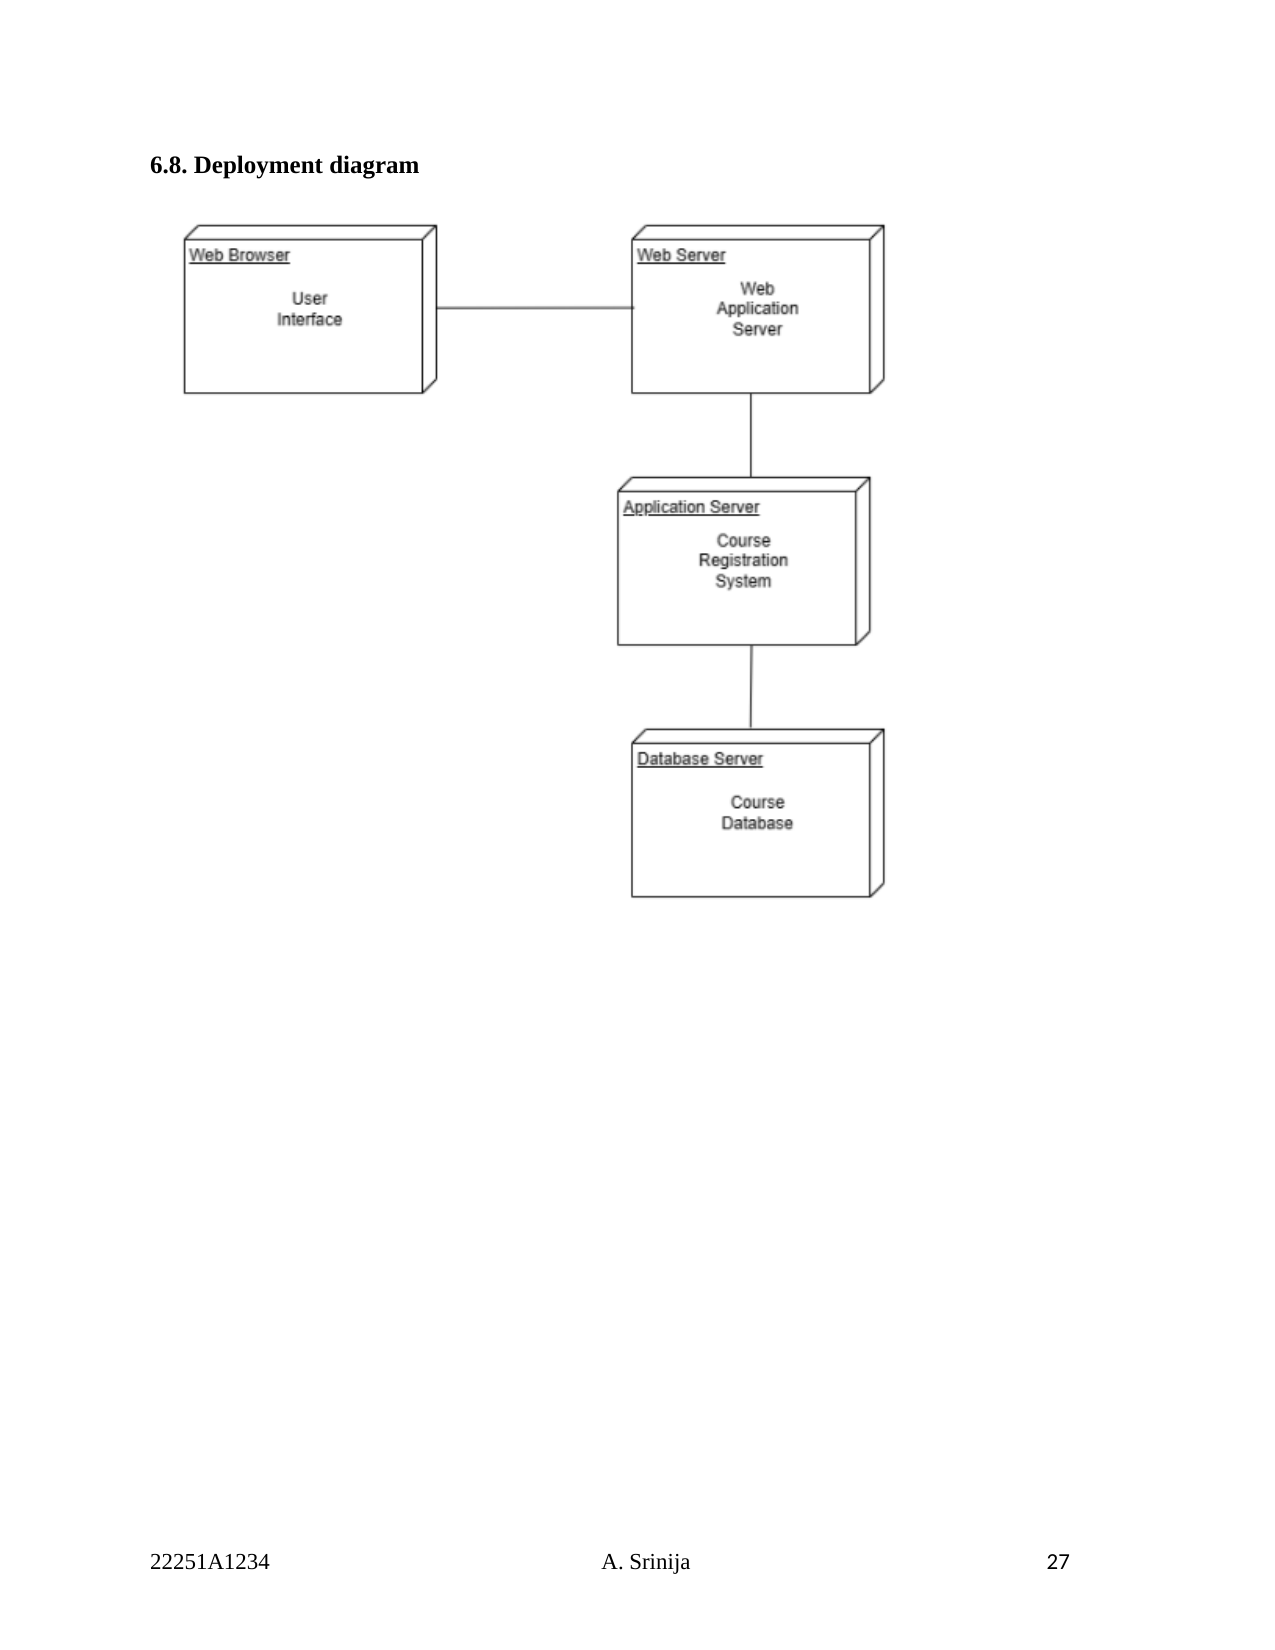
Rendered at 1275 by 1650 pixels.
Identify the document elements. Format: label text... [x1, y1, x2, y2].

picture [156, 197, 913, 926]
text 6.8. Deployment diagram [150, 150, 1125, 179]
